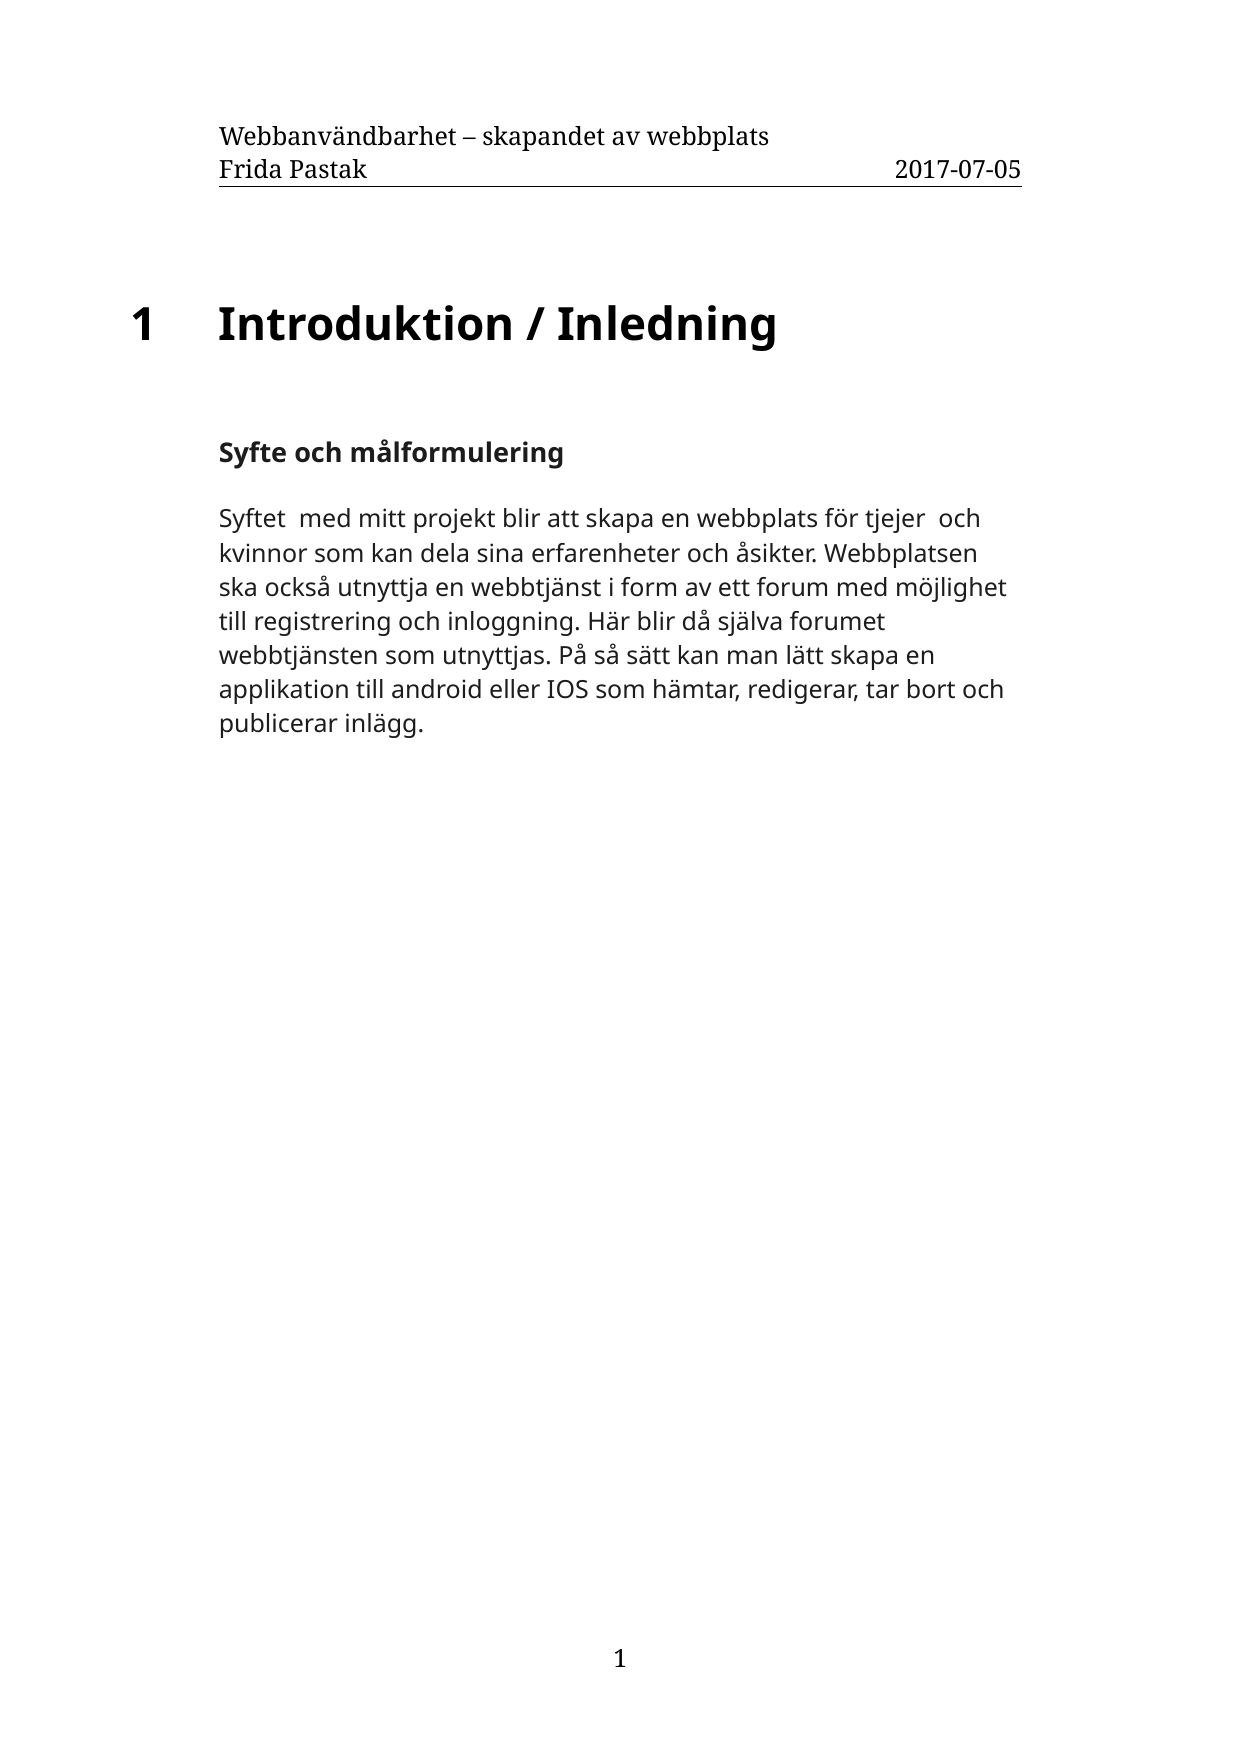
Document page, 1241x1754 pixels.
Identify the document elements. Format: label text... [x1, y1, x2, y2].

text Syftet med mitt projekt blir att skapa en webbplats för tjejer och kvinnor som kan dela sina erfarenheter och åsikter. Webbplatsen ska också utnyttja en webbtjänst i form av ett forum med möjlighet till registrering och inloggning. Här blir då själva forumet webbtjänsten som utnyttjas. På så sätt kan man lätt skapa en applikation till android eller IOS som hämtar, redigerar, tar bort och publicerar inlägg. [218, 501, 1022, 739]
text Syfte och målformulering [218, 433, 1022, 470]
subtitle Introduktion / Inledning [130, 291, 1022, 353]
